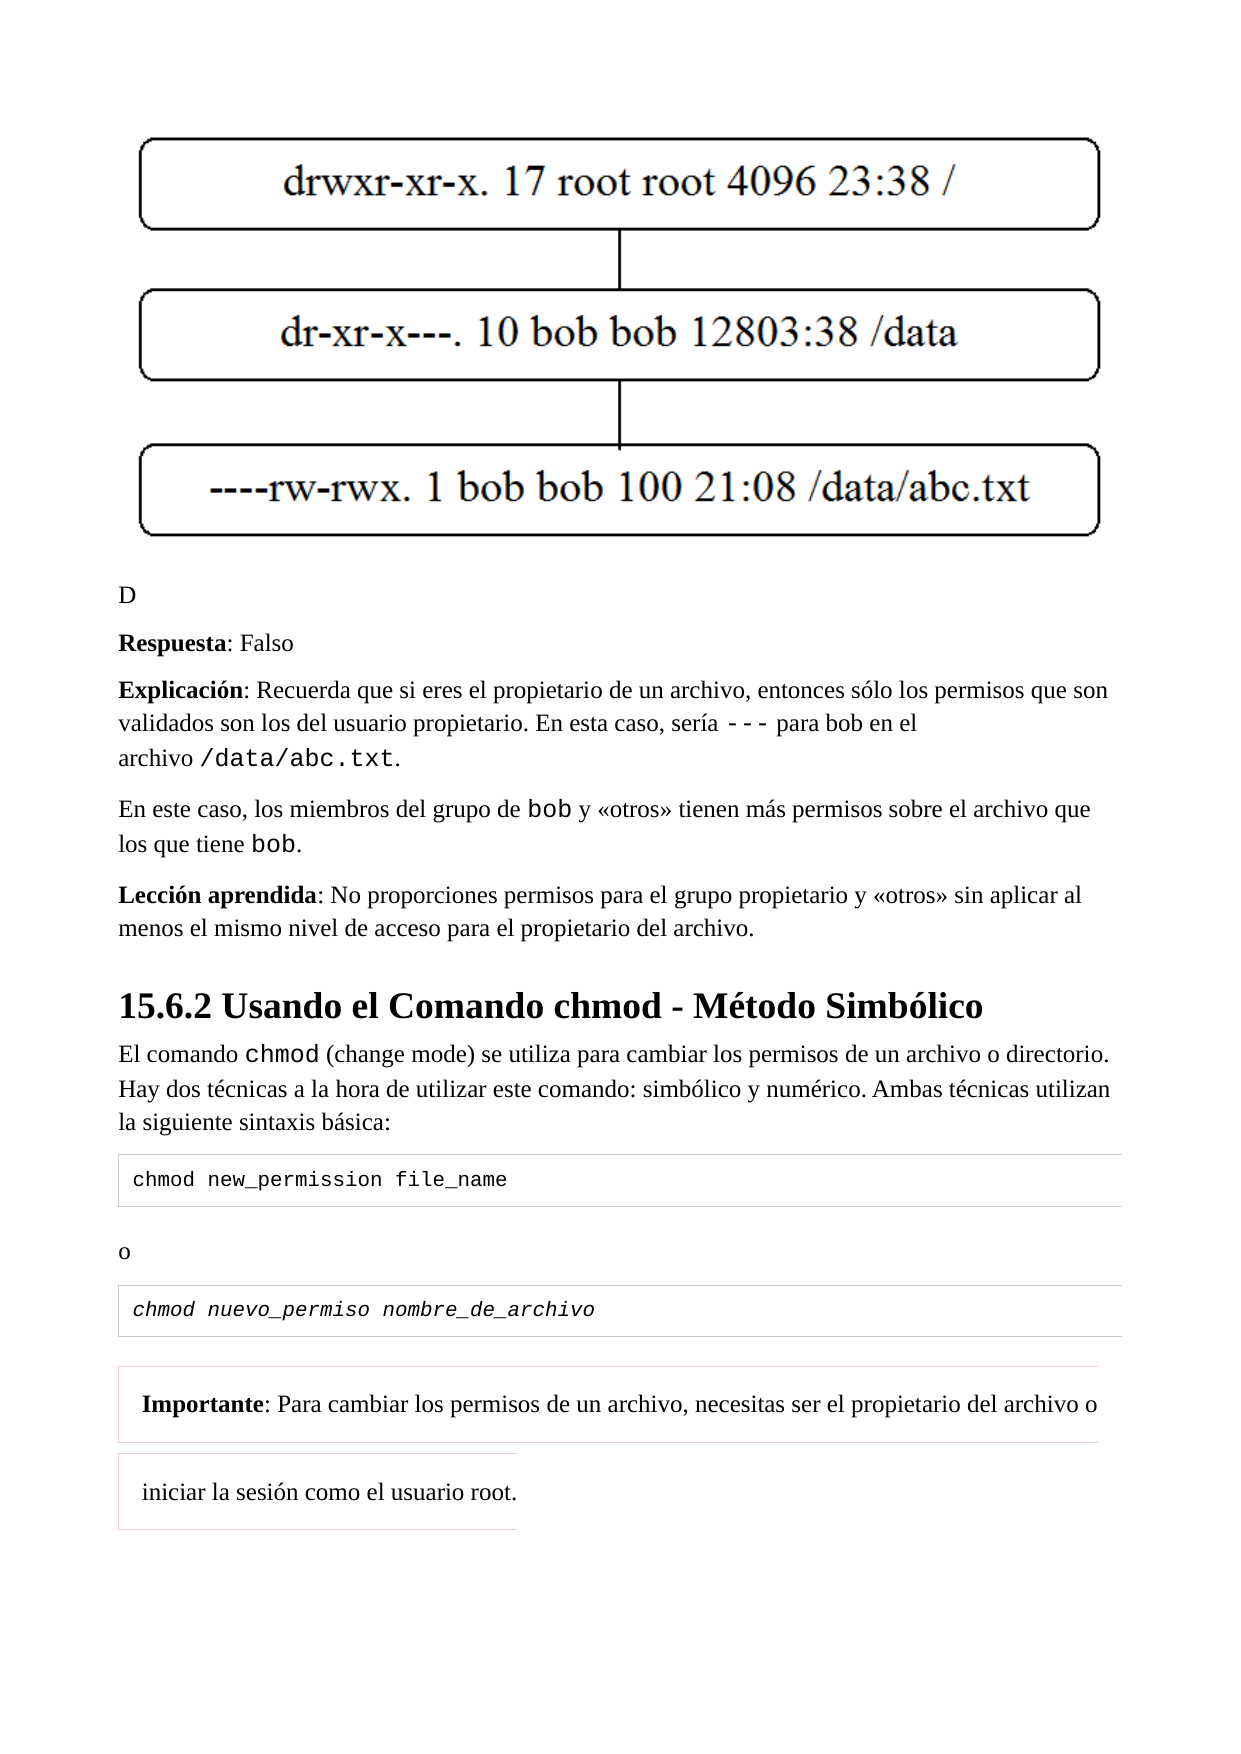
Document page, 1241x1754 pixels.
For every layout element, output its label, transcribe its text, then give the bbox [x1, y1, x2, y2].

text Importante: Para cambiar los permisos de un archivo, necesitas ser el propietario del archivo o iniciar la sesión como el usuario root. [118, 1366, 1122, 1529]
text Explicación: Recuerda que si eres el propietario de un archivo, entonces sólo los permisos que son validados son los del usuario propietario. En esta caso, sería --- para bob en el archivo /data/abc.txt. [118, 675, 1122, 774]
text o [118, 1236, 1122, 1264]
picture [118, 118, 1123, 576]
text D [118, 576, 1122, 609]
text En este caso, los miembros del grupo de bob y «otros» tienen más permisos sobre el archivo que los que tiene bob. [118, 794, 1122, 860]
text El comando chmod (change mode) se utiliza para cambiar los permisos de un archivo o directorio. Hay dos técnicas a la hora de utilizar este comando: simbólico y numérico. Ambas técnicas utilizan la siguiente sintaxis básica: [118, 1039, 1122, 1136]
text chmod new_permission file_name [119, 1155, 1122, 1206]
text chmod nuevo_permiso nombre_de_archivo [119, 1286, 1122, 1336]
text Respuesta: Falso [118, 628, 1122, 656]
subtitle 15.6.2 Usando el Comando chmod - Método Simbólico [118, 983, 1122, 1026]
text Lección aprendida: No proporciones permisos para el grupo propietario y «otros» sin aplicar al menos el mismo nivel de acceso para el propietario del archivo. [118, 881, 1122, 942]
